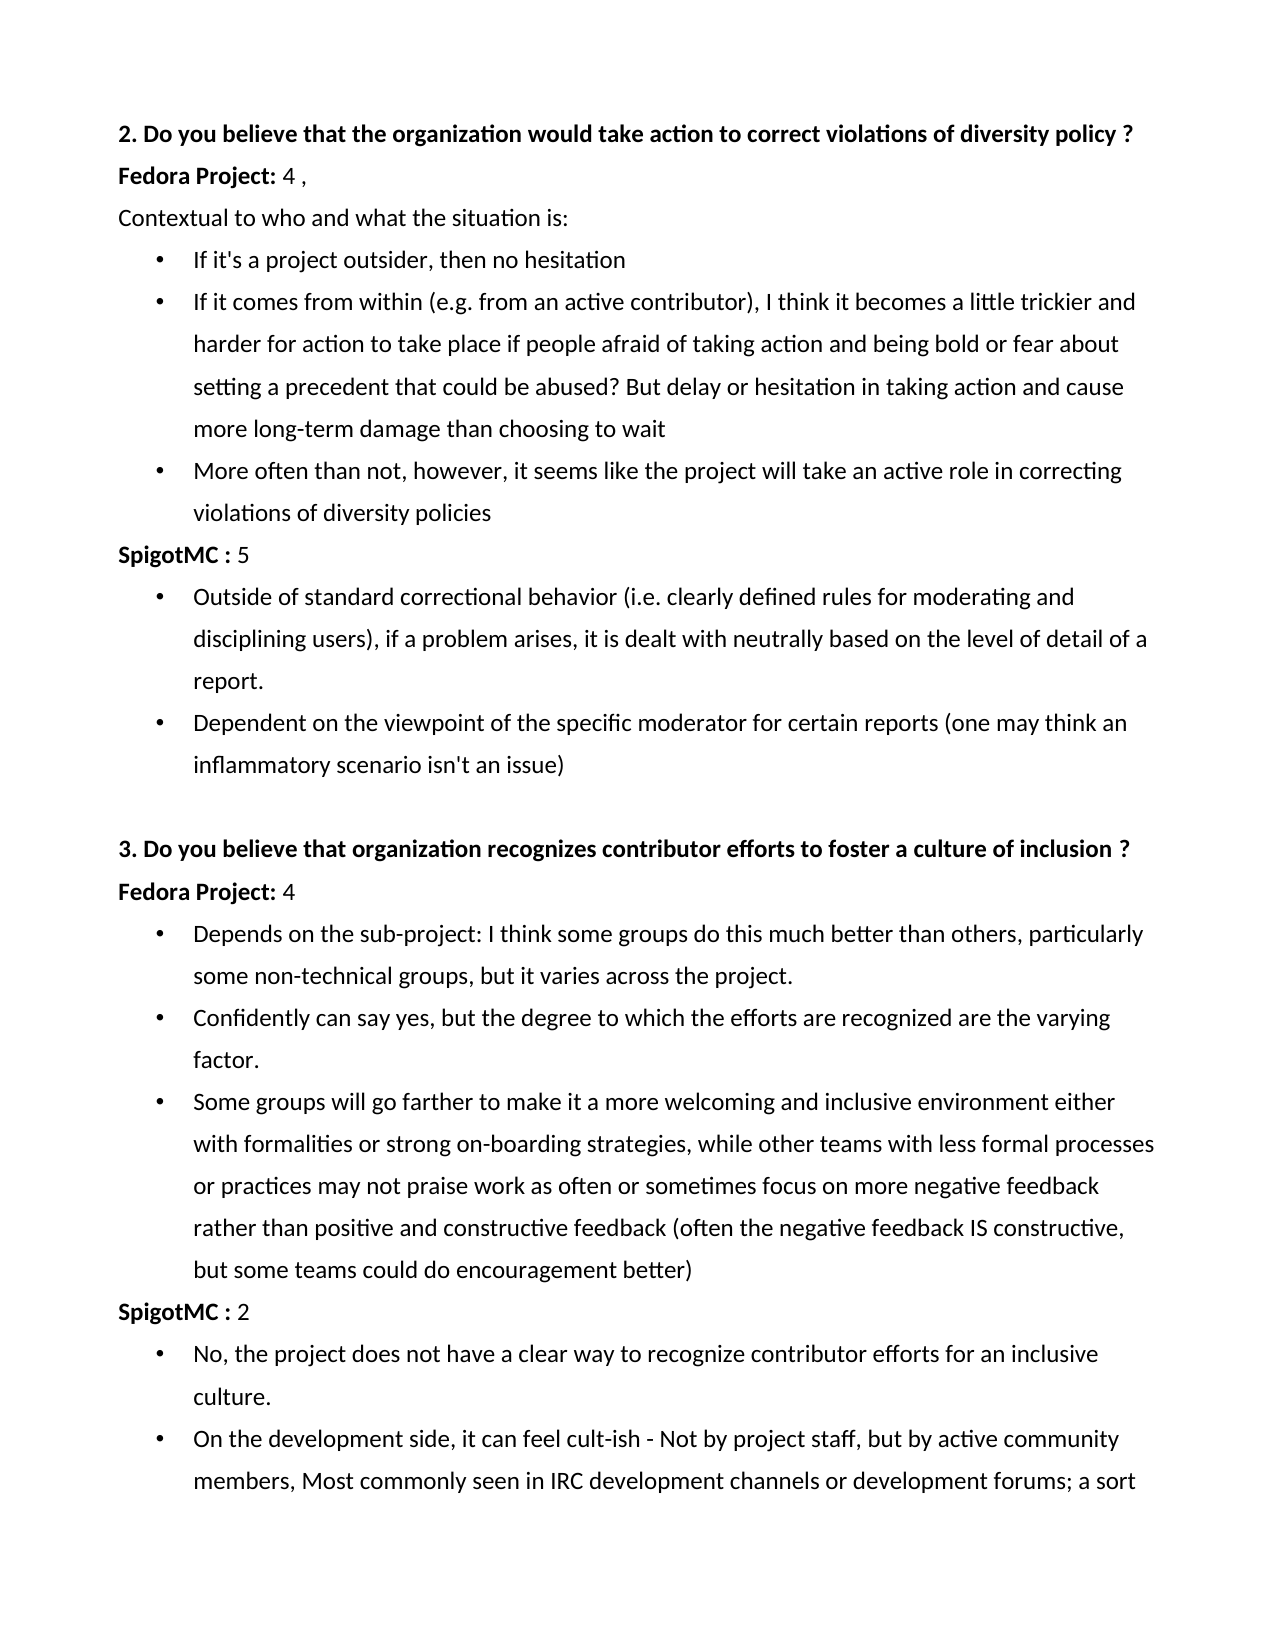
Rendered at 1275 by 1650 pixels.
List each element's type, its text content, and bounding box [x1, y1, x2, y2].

text Fedora Project: 4 [118, 876, 1157, 906]
text Fedora Project: 4 , [118, 160, 1157, 191]
list On the development side, it can feel cult-ish - Not by project staff, but by active community members, Most commonly seen in IRC development channels or development forums; a sort [156, 1423, 1157, 1495]
list Confidently can say yes, but the degree to which the efforts are recognized are the varying factor. [156, 1002, 1157, 1074]
text 3. Do you believe that organization recognizes contributor efforts to foster a culture of inclusion ? [118, 833, 1157, 864]
list If it's a project outsider, then no hesitation [156, 244, 1157, 275]
list Some groups will go farther to make it a more welcoming and inclusive environment either with formalities or strong on-boarding strategies, while other teams with less formal processes or practices may not praise work as often or sometimes focus on more negative feedback rather than positive and constructive feedback (often the negative feedback IS constructive, but some teams could do encouragement better) [156, 1086, 1157, 1285]
text Contextual to who and what the situation is: [118, 202, 1157, 233]
list If it comes from within (e.g. from an active contributor), I think it becomes a little trickier and harder for action to take place if people afraid of taking action and being bold or fear about setting a precedent that could be abused? But delay or hesitation in taking action and cause more long-term damage than choosing to wait [156, 286, 1157, 443]
text 2. Do you believe that the organization would take action to correct violations of diversity policy ? [118, 118, 1157, 149]
text SpigotMC : 5 [118, 539, 1157, 569]
list No, the project does not have a clear way to recognize contributor efforts for an inclusive culture. [156, 1338, 1157, 1411]
list Dependent on the viewpoint of the specific moderator for certain reports (one may think an inflammatory scenario isn't an issue) [156, 707, 1157, 780]
list Outside of standard correctional behavior (i.e. clearly defined rules for moderating and disciplining users), if a problem arises, it is dealt with neutrally based on the level of detail of a report. [156, 581, 1157, 696]
list Depends on the sub-project: I think some groups do this much better than others, particularly some non-technical groups, but it varies across the project. [156, 918, 1157, 990]
text SpigotMC : 2 [118, 1296, 1157, 1327]
list More often than not, however, it seems like the project will take an active role in correcting violations of diversity policies [156, 455, 1157, 527]
